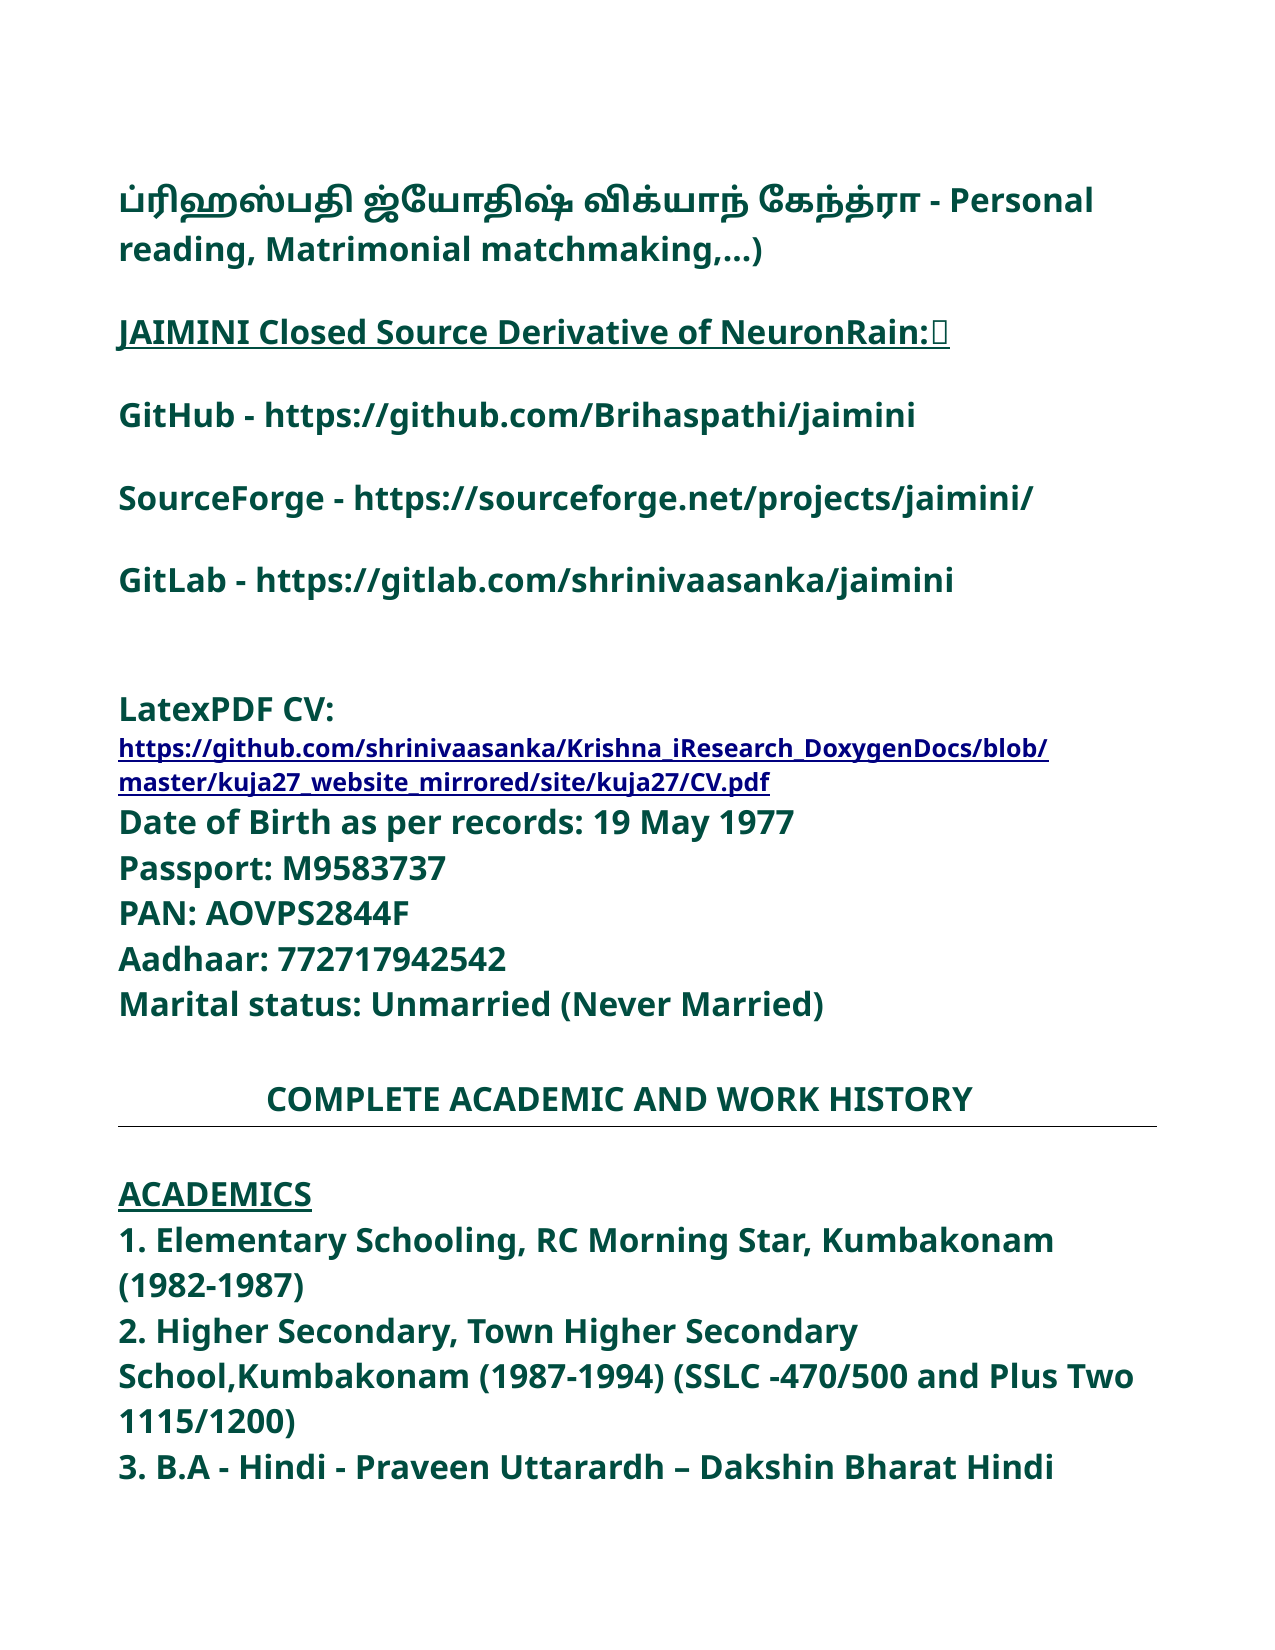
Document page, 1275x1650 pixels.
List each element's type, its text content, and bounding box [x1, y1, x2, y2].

text Marital status: Unmarried (Never Married) [118, 981, 1157, 1026]
text LatexPDF CV: https://github.com/shrinivaasanka/Krishna_iResearch_DoxygenDocs/blob/master/kuja27_website_mirrored/site/kuja27/CV.pdf [118, 686, 1157, 799]
text GitLab - https://gitlab.com/shrinivaasanka/jaimini [118, 557, 1157, 603]
text Aadhaar: 772717942542 [118, 935, 1157, 981]
text GitHub - https://github.com/Brihaspathi/jaimini [118, 391, 1157, 437]
subtitle JAIMINI Closed Source Derivative of NeuronRain: [118, 308, 1157, 354]
text Date of Birth as per records: 19 May 1977 [118, 799, 1157, 844]
text 1. Elementary Schooling, RC Morning Star, Kumbakonam (1982-1987) [118, 1217, 1157, 1307]
text Passport: M9583737 [118, 844, 1157, 890]
text PAN: AOVPS2844F [118, 890, 1157, 935]
text - ப்ரிஹஸ்பதி ஜ்யோதிஷ் விக்யாந் கேந்த்ரா - Personal reading, Matrimonial matchmaking,…) [118, 176, 1157, 271]
text 3. B.A - Hindi - Praveen Uttarardh – Dakshin Bharat Hindi [118, 1444, 1157, 1489]
text ACADEMICS [118, 1171, 1157, 1217]
text SourceForge - https://sourceforge.net/projects/jaimini/ [118, 474, 1157, 520]
text COMPLETE ACADEMIC AND WORK HISTORY [118, 1072, 1157, 1126]
text 2. Higher Secondary, Town Higher Secondary School,Kumbakonam (1987-1994) (SSLC -470/500 and Plus Two 1115/1200) [118, 1307, 1157, 1444]
